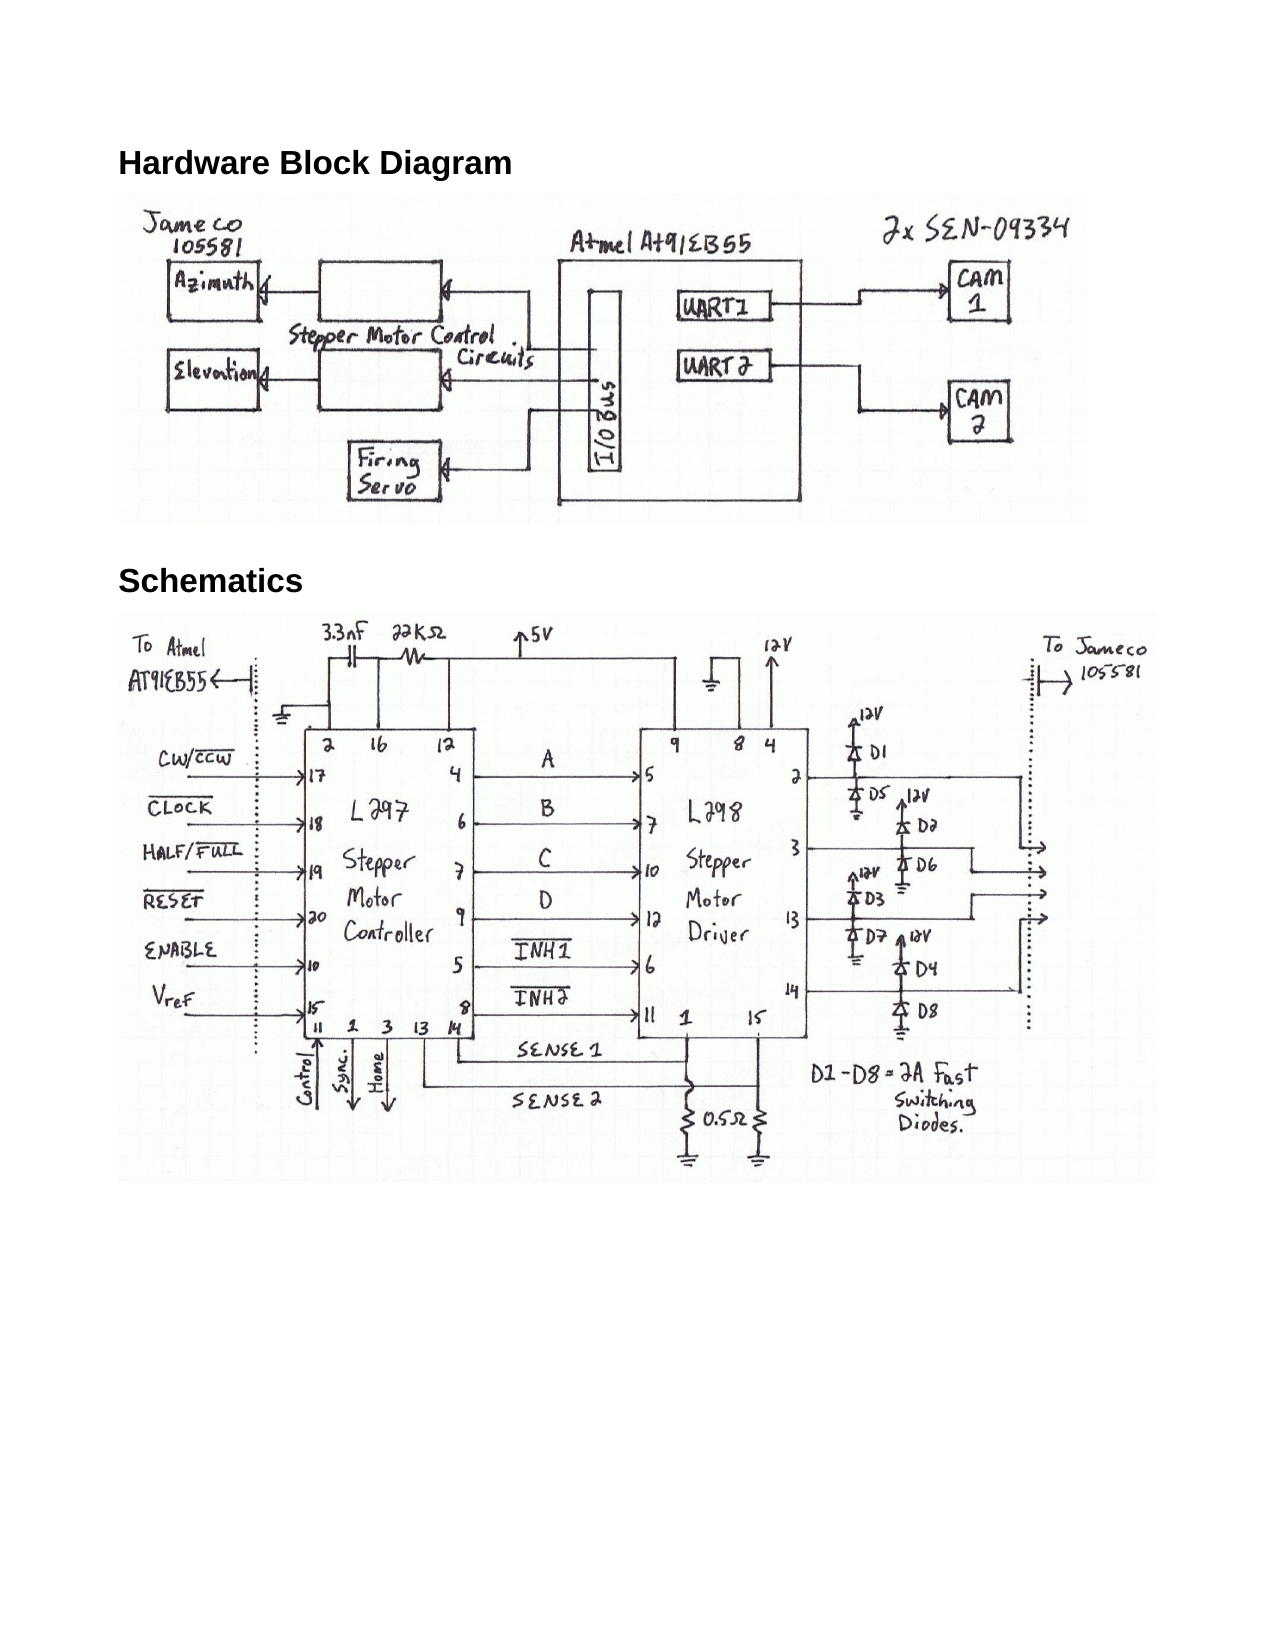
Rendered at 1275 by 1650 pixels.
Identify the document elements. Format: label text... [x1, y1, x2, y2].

picture [118, 612, 1157, 1182]
picture [118, 194, 1088, 524]
subtitle Hardware Block Diagram [118, 143, 1157, 182]
subtitle Schematics [118, 562, 1157, 600]
